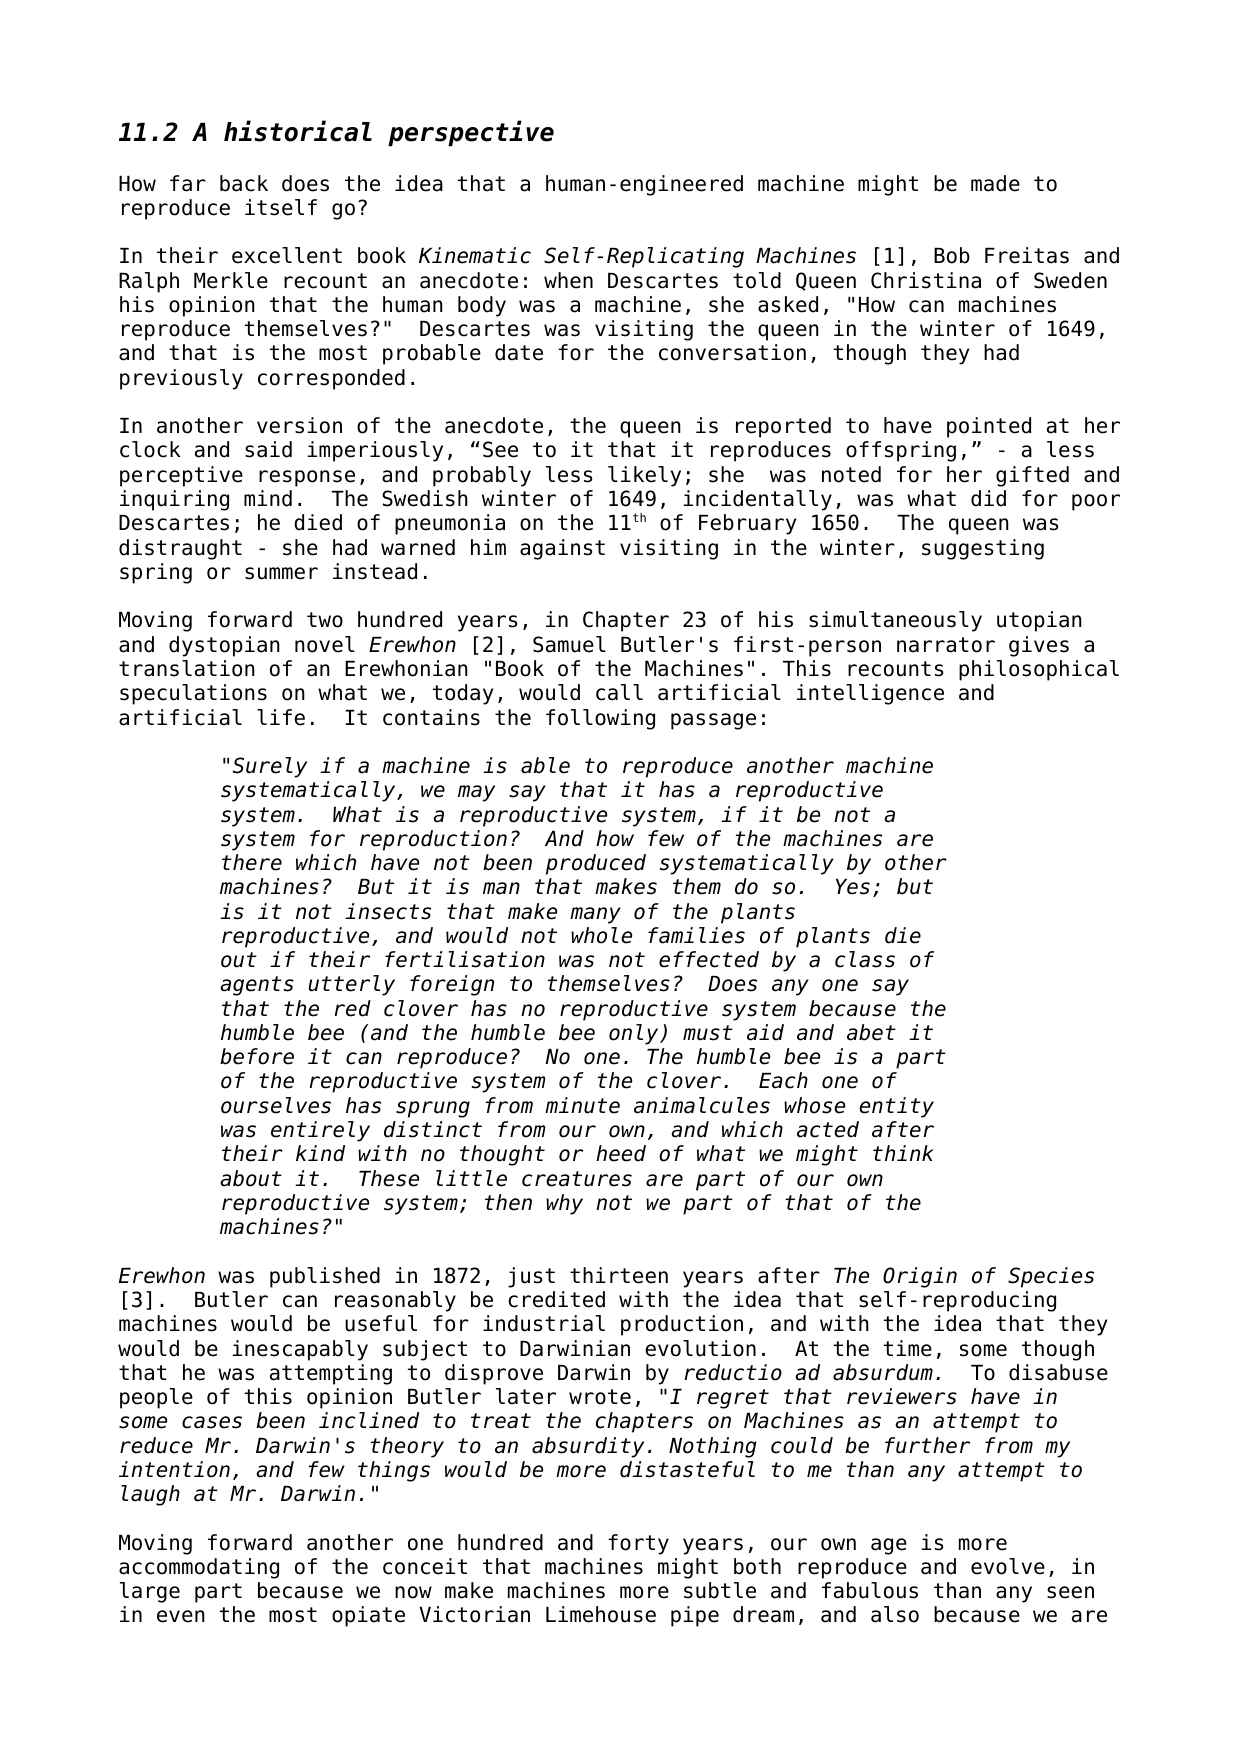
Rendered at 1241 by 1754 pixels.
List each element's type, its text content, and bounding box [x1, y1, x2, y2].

text Moving forward another one hundred and forty years, our own age is more accommodating of the conceit that machines might both reproduce and evolve, in large part because we now make machines more subtle and fabulous than any seen in even the most opiate Victorian Limehouse pipe dream, and also because we are [118, 1531, 1122, 1628]
text In their excellent book Kinematic Self-Replicating Machines [1], Bob Freitas and Ralph Merkle recount an anecdote: when Descartes told Queen Christina of Sweden his opinion that the human body was a machine, she asked, "How can machines reproduce themselves?" Descartes was visiting the queen in the winter of 1649, and that is the most probable date for the conversation, though they had previously corresponded. [118, 244, 1122, 390]
text 11.2 A historical perspective [118, 118, 1122, 147]
text How far back does the idea that a human-engineered machine might be made to reproduce itself go? [118, 172, 1122, 220]
text Moving forward two hundred years, in Chapter 23 of his simultaneously utopian and dystopian novel Erewhon [2], Samuel Butler's first-person narrator gives a translation of an Erewhonian "Book of the Machines". This recounts philosophical speculations on what we, today, would call artificial intelligence and artificial life. It contains the following passage: [118, 608, 1122, 730]
text "Surely if a machine is able to reproduce another machine systematically, we may say that it has a reproductive system. What is a reproductive system, if it be not a system for reproduction? And how few of the machines are there which have not been produced systematically by other [220, 754, 963, 875]
text Erewhon was published in 1872, just thirteen years after The Origin of Species [3]. Butler can reasonably be credited with the idea that self-reproducing machines would be useful for industrial production, and with the idea that they would be inescapably subject to Darwinian evolution. At the time, some though that he was attempting to disprove Darwin by reductio ad absurdum. To disabuse people of this opinion Butler later wrote, "I regret that reviewers have in some cases been inclined to treat the chapters on Machines as an attempt to reduce Mr. Darwin's theory to an absurdity. Nothing could be further from my intention, and few things would be more distasteful to me than any attempt to laugh at Mr. Darwin." [118, 1264, 1122, 1506]
text In another version of the anecdote, the queen is reported to have pointed at her clock and said imperiously, “See to it that it reproduces offspring,” - a less perceptive response, and probably less likely; she was noted for her gifted and inquiring mind. The Swedish winter of 1649, incidentally, was what did for poor Descartes; he died of pneumonia on the 11th of February 1650. The queen was distraught - she had warned him against visiting in the winter, suggesting spring or summer instead. [118, 414, 1122, 584]
text machines? But it is man that makes them do so. Yes; but is it not insects that make many of the plants reproductive, and would not whole families of plants die out if their fertilisation was not effected by a class of agents utterly foreign to themselves? Does any one say that the red clover has no reproductive system because the humble bee (and the humble bee only) must aid and abet it before it can reproduce? No one. The humble bee is a part of the reproductive system of the clover. Each one of ourselves has sprung from minute animalcules whose entity was entirely distinct from our own, and which acted after their kind with no thought or heed of what we might think about it. These little creatures are part of our own reproductive system; then why not we part of that of the machines?" [220, 875, 963, 1239]
